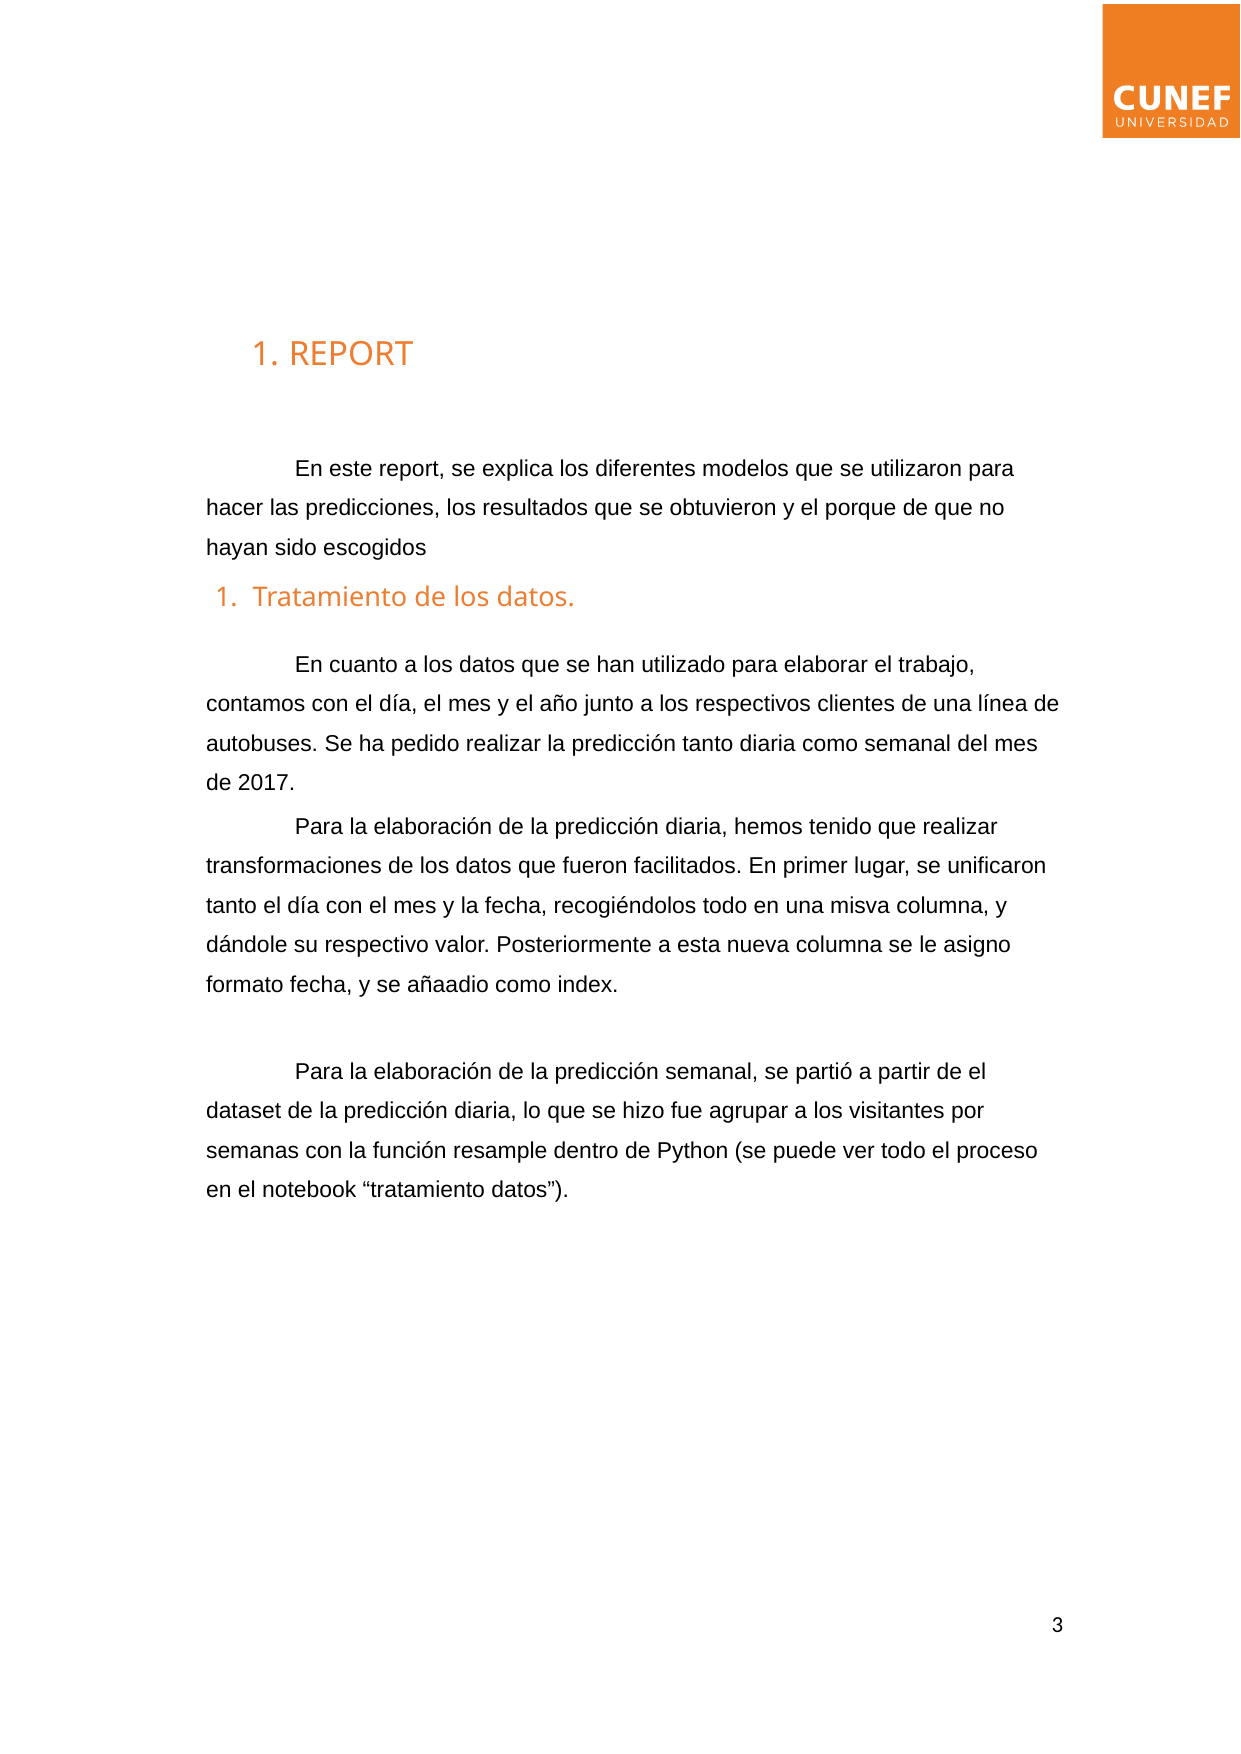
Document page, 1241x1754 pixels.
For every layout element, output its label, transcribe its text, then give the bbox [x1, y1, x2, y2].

text En este report, se explica los diferentes modelos que se utilizaron para hacer las predicciones, los resultados que se obtuvieron y el porque de que no hayan sido escogidos [206, 455, 1063, 560]
text Para la elaboración de la predicción diaria, hemos tenido que realizar transformaciones de los datos que fueron facilitados. En primer lugar, se unificaron tanto el día con el mes y la fecha, recogiéndolos todo en una misva columna, y dándole su respectivo valor. Posteriormente a esta nueva columna se le asigno formato fecha, y se añaadio como index. [206, 813, 1063, 997]
text Para la elaboración de la predicción semanal, se partió a partir de el dataset de la predicción diaria, lo que se hizo fue agrupar a los visitantes por semanas con la función resample dentro de Python (se puede ver todo el proceso en el notebook “tratamiento datos”). [206, 1058, 1063, 1203]
list REPORT [251, 329, 1063, 375]
list Tratamiento de los datos. [215, 577, 1063, 614]
text En cuanto a los datos que se han utilizado para elaborar el trabajo, contamos con el día, el mes y el año junto a los respectivos clientes de una línea de autobuses. Se ha pedido realizar la predicción tanto diaria como semanal del mes de 2017. [206, 651, 1063, 795]
